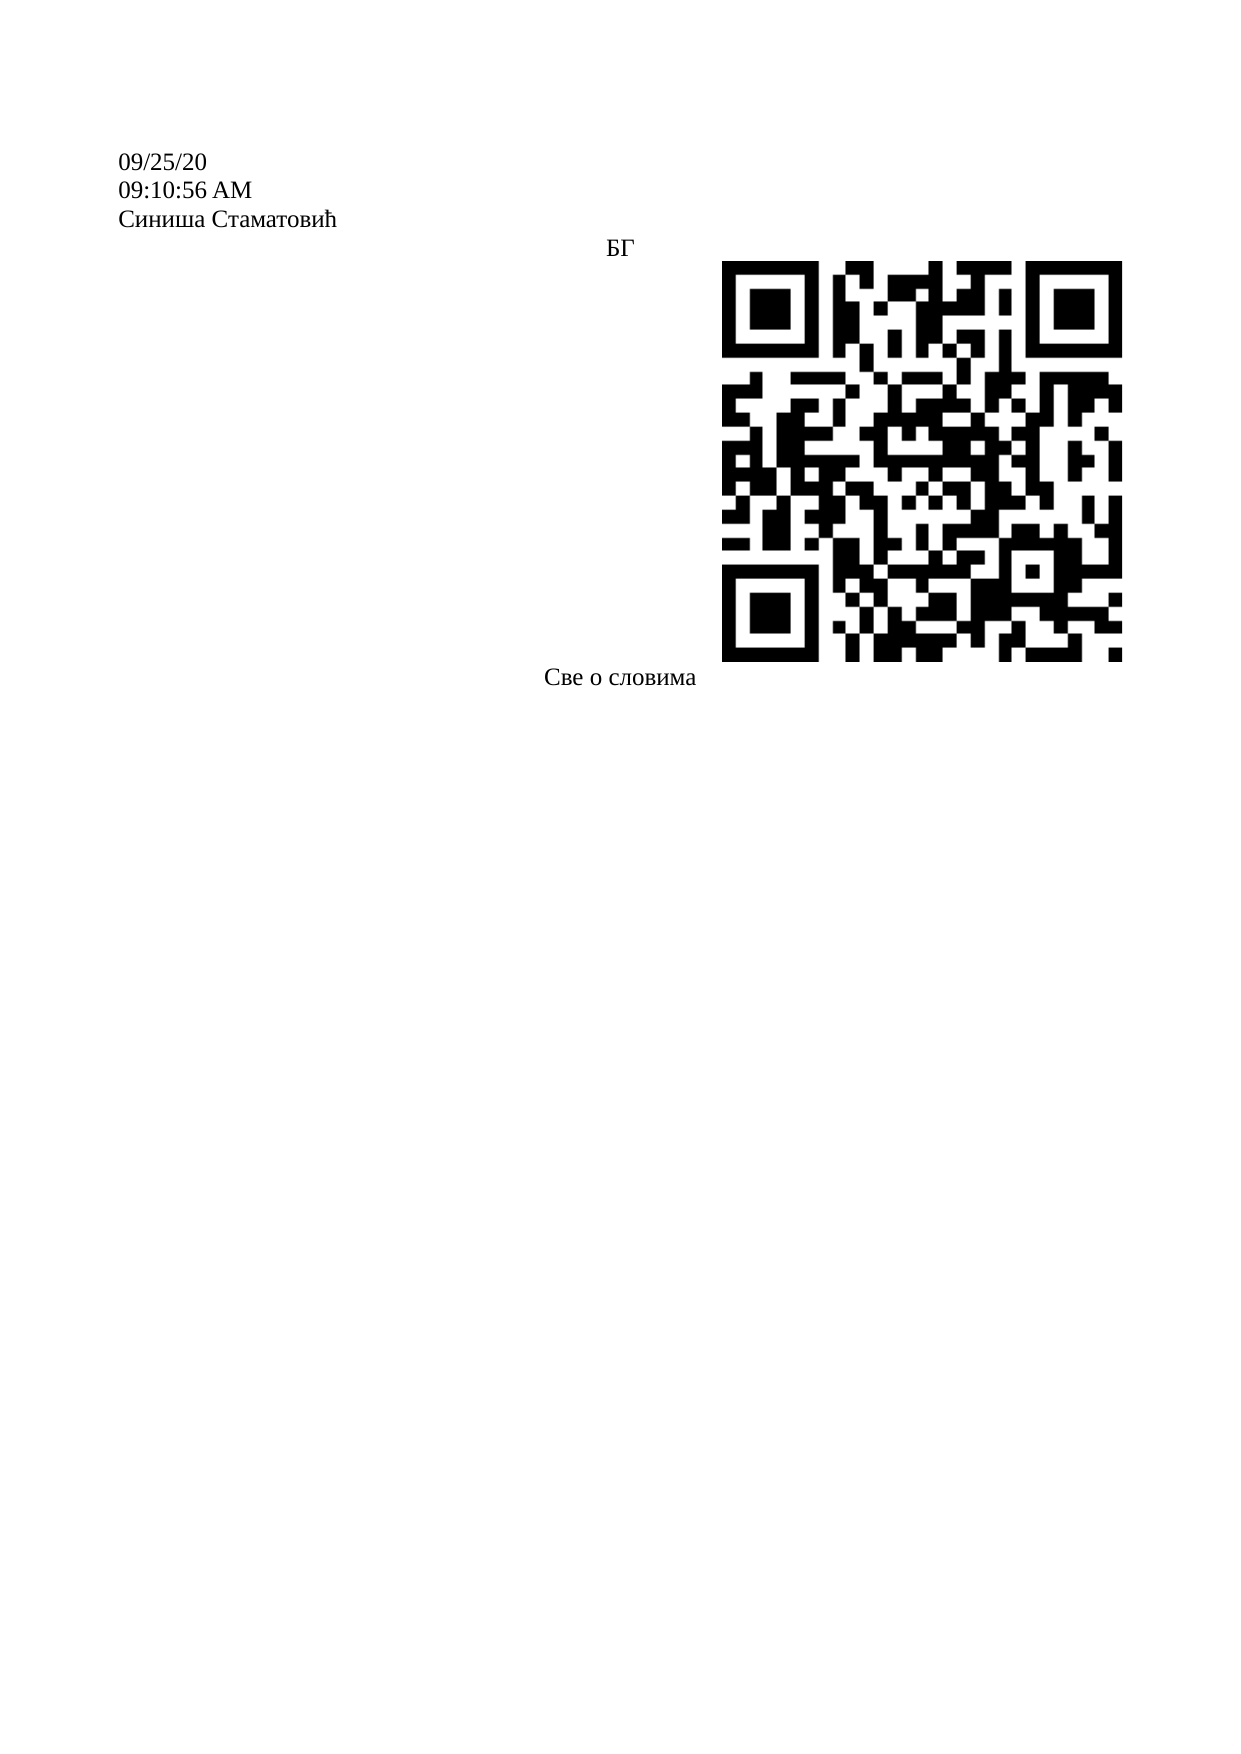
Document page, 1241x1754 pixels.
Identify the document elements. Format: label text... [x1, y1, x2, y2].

text Све о словима [118, 262, 1122, 691]
text Синиша Стаматовић [118, 204, 1122, 233]
text 09/25/20 [118, 147, 1122, 176]
picture [722, 261, 1123, 662]
text 09:10:57 AM [118, 176, 1122, 204]
text БГ [118, 233, 1122, 262]
